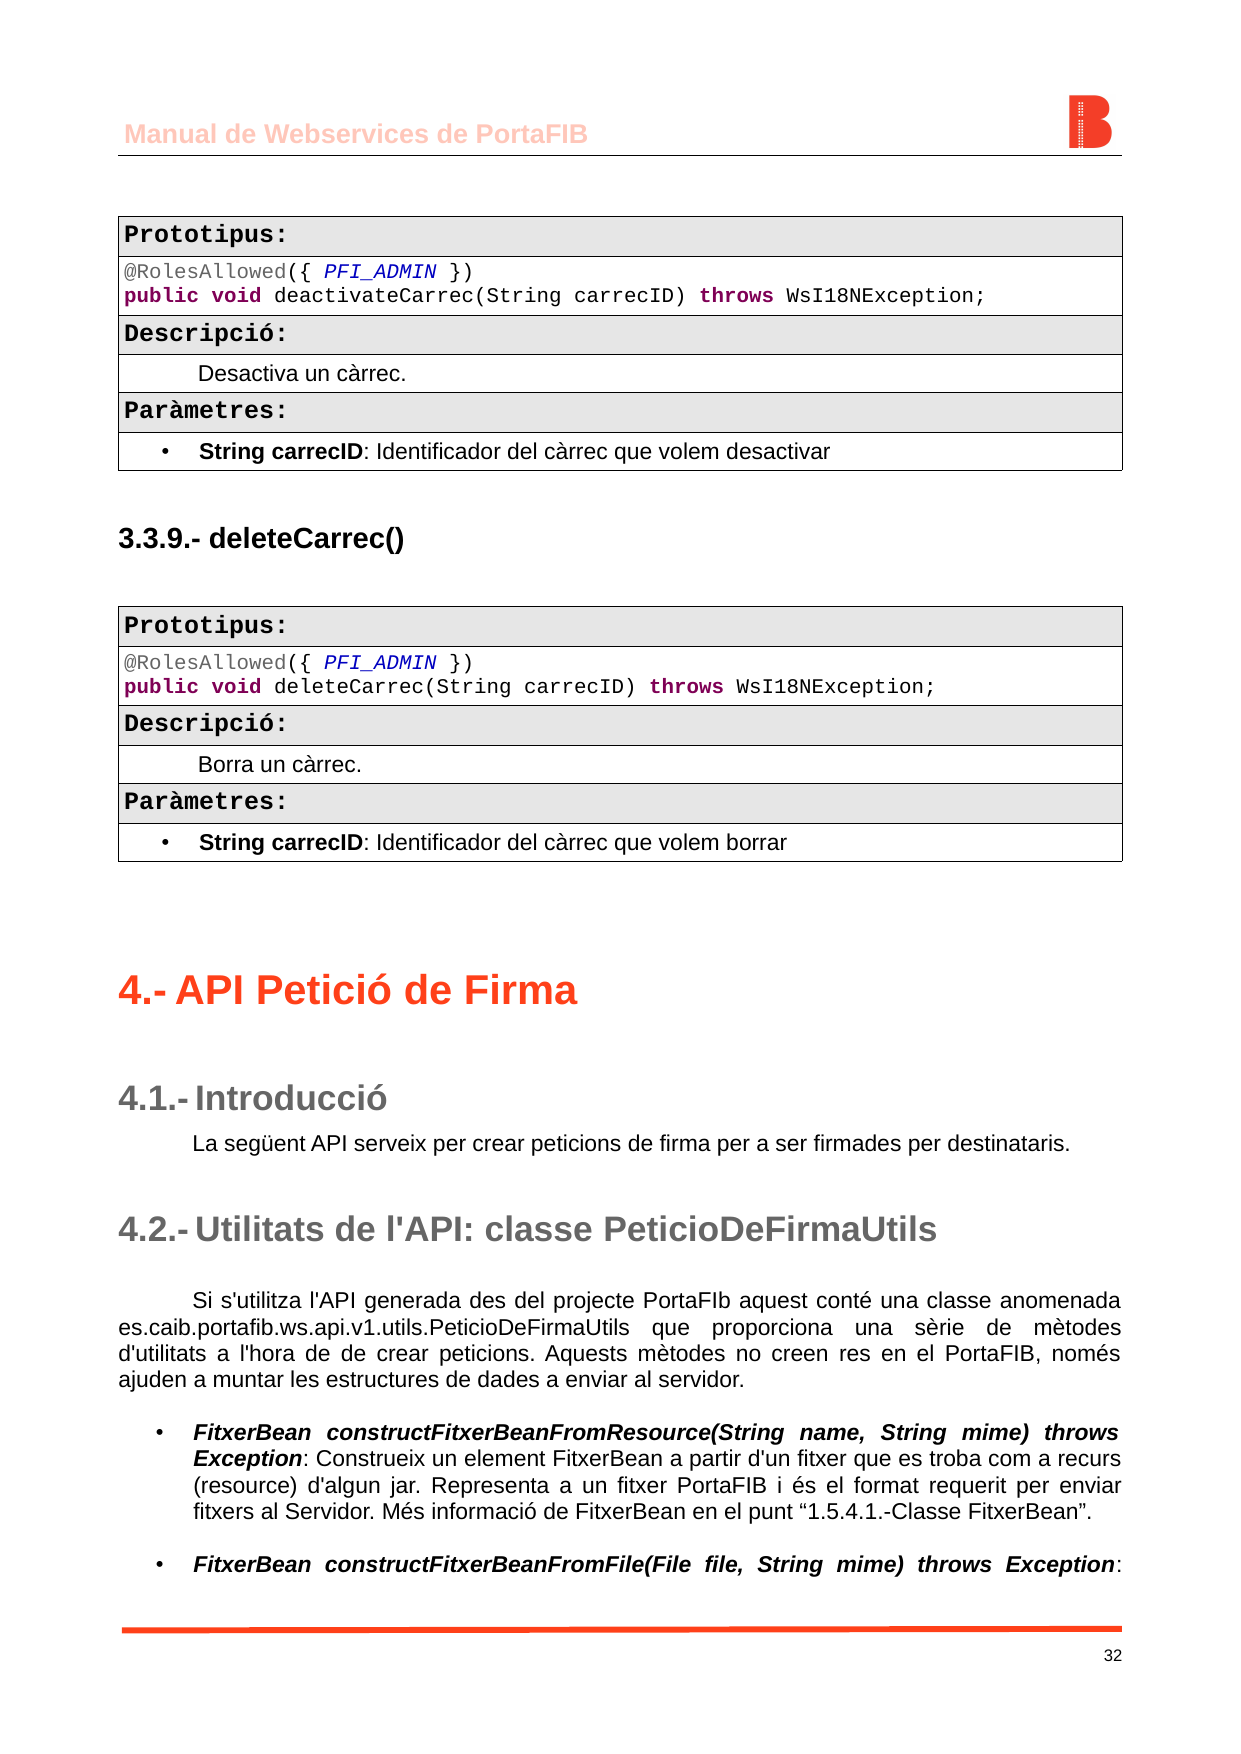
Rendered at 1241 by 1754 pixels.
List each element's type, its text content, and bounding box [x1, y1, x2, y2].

subtitle API Petició de Firma [118, 965, 1122, 1013]
table_cell Paràmetres: [119, 784, 1122, 823]
table_cell Desactiva un càrrec. [119, 355, 1122, 392]
table_cell Descripció: [119, 316, 1122, 354]
list FitxerBean constructFitxerBeanFromFile(File file, String mime) throws Exception: [156, 1551, 1122, 1577]
table_cell Paràmetres: [119, 393, 1122, 432]
text La següent API serveix per crear peticions de firma per a ser firmades per destinataris. [118, 1130, 1122, 1156]
picture [1063, 94, 1117, 150]
subtitle Introducció [118, 1077, 1122, 1117]
subtitle Utilitats de l'API: classe PeticioDeFirmaUtils [118, 1208, 1122, 1248]
table_header Prototipus: [119, 607, 1122, 646]
table_cell @RolesAllowed({ PFI_ADMIN }) public void deleteCarrec(String carrecID) throws WsI18NException; [119, 647, 1122, 705]
table_cell @RolesAllowed({ PFI_ADMIN }) public void deactivateCarrec(String carrecID) throws WsI18NException; [119, 257, 1122, 314]
table_cell Borra un càrrec. [119, 746, 1122, 783]
table_cell String carrecID: Identificador del càrrec que volem desactivar [119, 433, 1122, 470]
table_header Prototipus: [119, 217, 1122, 256]
table_cell String carrecID: Identificador del càrrec que volem borrar [119, 824, 1122, 861]
text Si s'utilitza l'API generada des del projecte PortaFIb aquest conté una classe anomenada es.caib.portafib.ws.api.v1.utils.PeticioDeFirmaUtils que proporciona una sèrie de mètodes d'utilitats a l'hora de de crear peticions. Aquests mètodes no creen res en el PortaFIB, només ajuden a muntar les estructures de dades a enviar al servidor. [118, 1287, 1122, 1393]
subtitle deleteCarrec() [118, 522, 1122, 555]
list FitxerBean constructFitxerBeanFromResource(String name, String mime) throws Exception: Construeix un element FitxerBean a partir d'un fitxer que es troba com a recurs (resource) d'algun jar. Representa a un fitxer PortaFIB i és el format requerit per enviar fitxers al Servidor. Més informació de FitxerBean en el punt “1.5.4.1.-Classe FitxerBean”. [156, 1419, 1122, 1524]
table_cell Descripció: [119, 706, 1122, 745]
